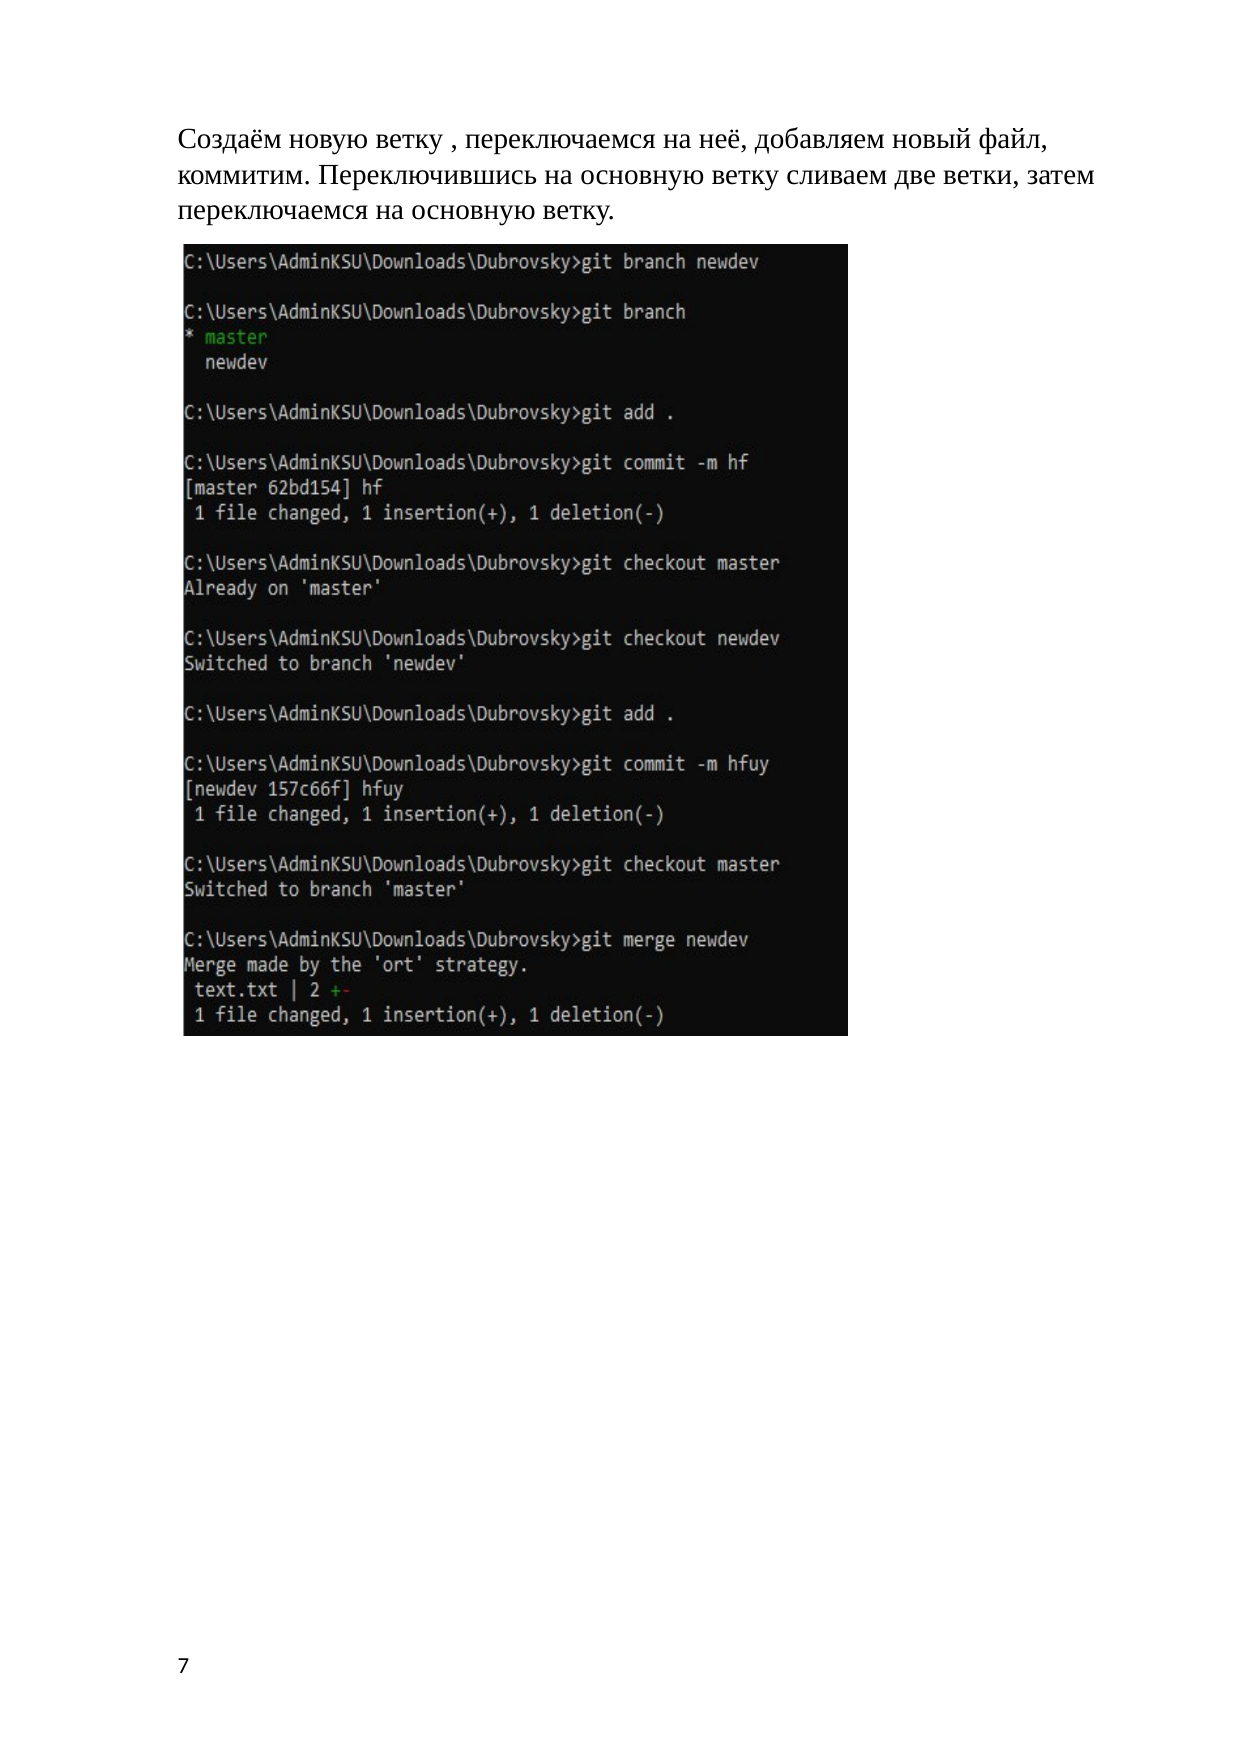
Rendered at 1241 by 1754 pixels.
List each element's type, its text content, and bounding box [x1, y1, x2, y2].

text Создаём новую ветку , переключаемся на неё, добавляем новый файл, коммитим. Переключившись на основную ветку сливаем две ветки, затем переключаемся на основную ветку. [177, 121, 1152, 226]
